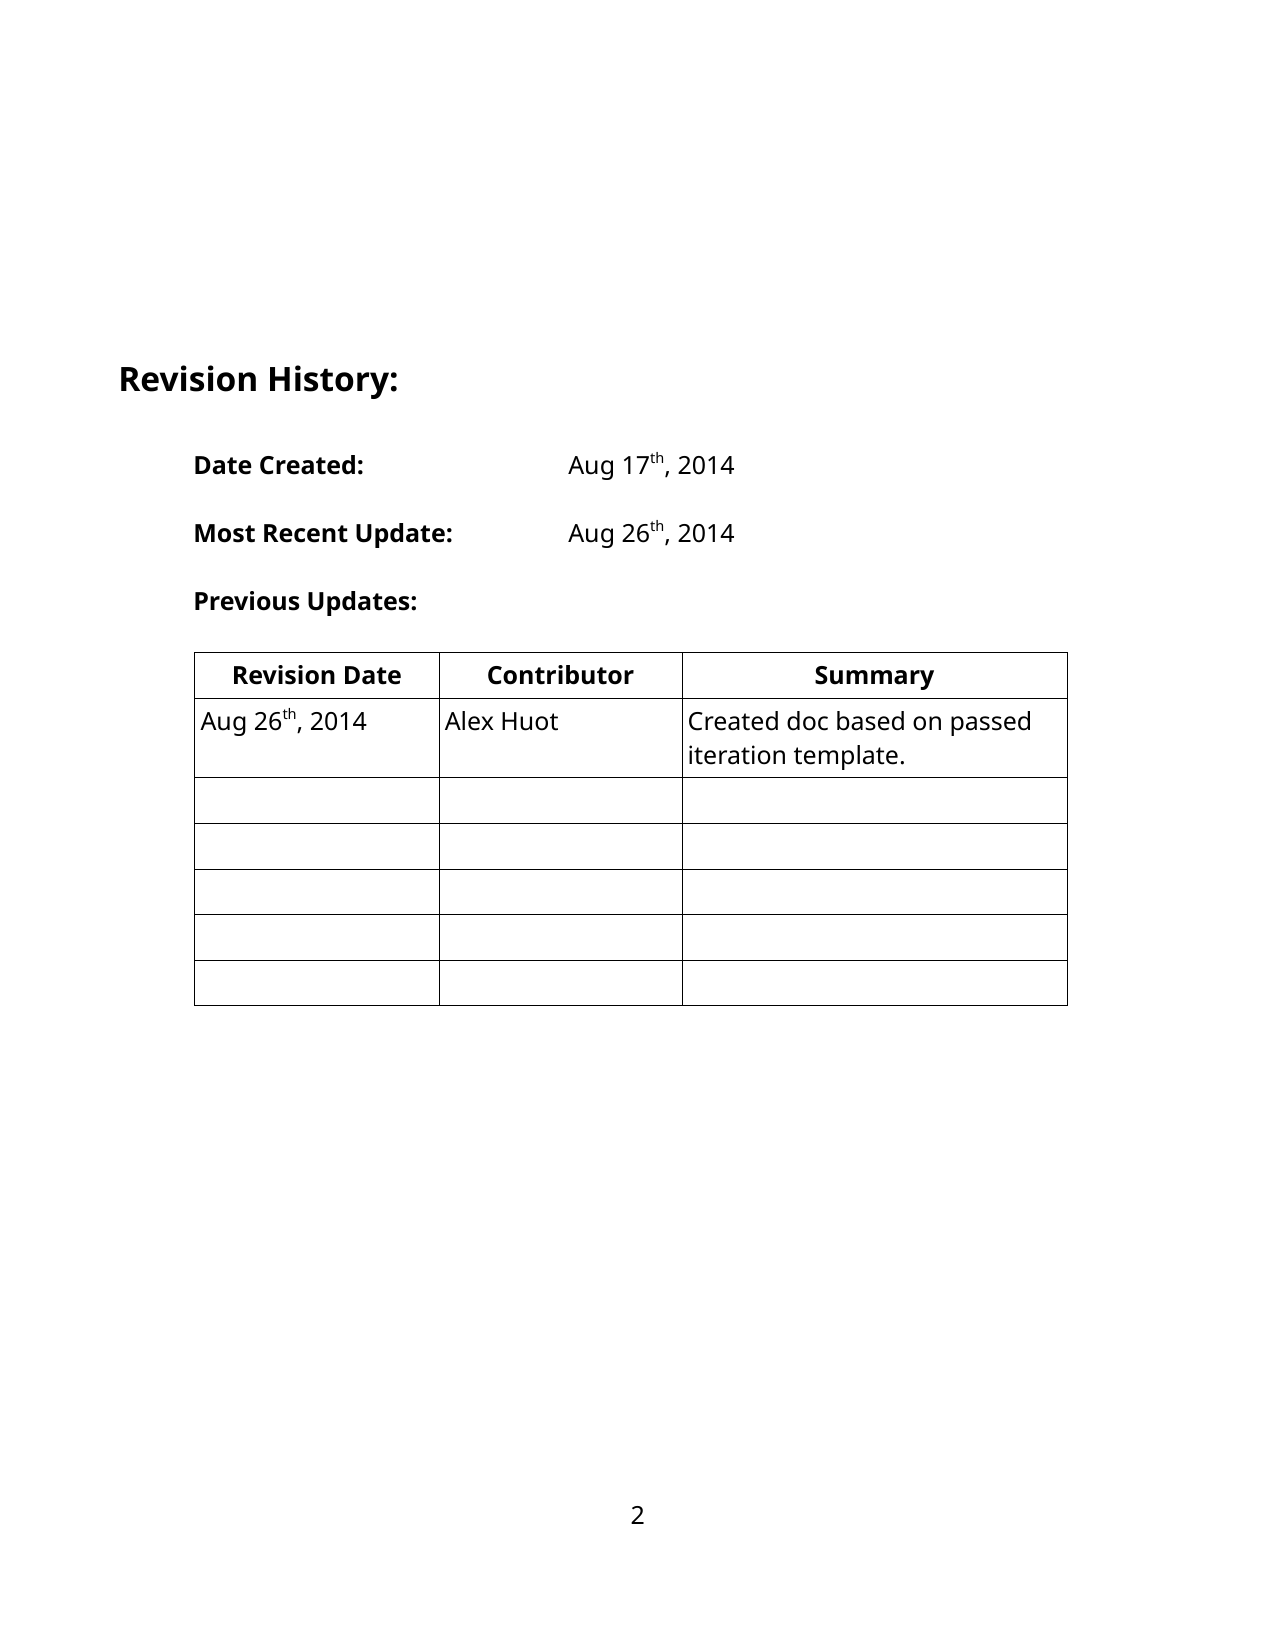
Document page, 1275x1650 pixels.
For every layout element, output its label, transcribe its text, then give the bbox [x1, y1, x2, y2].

table_header Revision Date [195, 653, 439, 698]
table_cell [683, 778, 1067, 823]
table_cell Created doc based on passed iteration template. [683, 699, 1067, 777]
table_cell Alex Huot [440, 699, 682, 777]
table_cell [440, 870, 682, 914]
table_cell [683, 824, 1067, 868]
text Date Created: Aug 17th, 2014 [118, 448, 1157, 482]
table_header Contributor [440, 653, 682, 698]
text Most Recent Update: Aug 26th, 2014 [118, 516, 1157, 550]
table_cell [440, 915, 682, 960]
table_cell [195, 961, 439, 1005]
table_cell [440, 961, 682, 1005]
table_cell [195, 778, 439, 823]
table_cell [195, 824, 439, 868]
table_cell [440, 778, 682, 823]
table_cell [683, 961, 1067, 1005]
table_cell [195, 915, 439, 960]
table_cell [195, 870, 439, 914]
table_cell [683, 915, 1067, 960]
table_cell [683, 870, 1067, 914]
table_cell Aug 26th, 2014 [195, 699, 439, 777]
table_header Summary [683, 653, 1067, 698]
text Previous Updates: [118, 584, 1157, 618]
table_cell [440, 824, 682, 868]
subtitle Revision History: [118, 355, 1157, 401]
